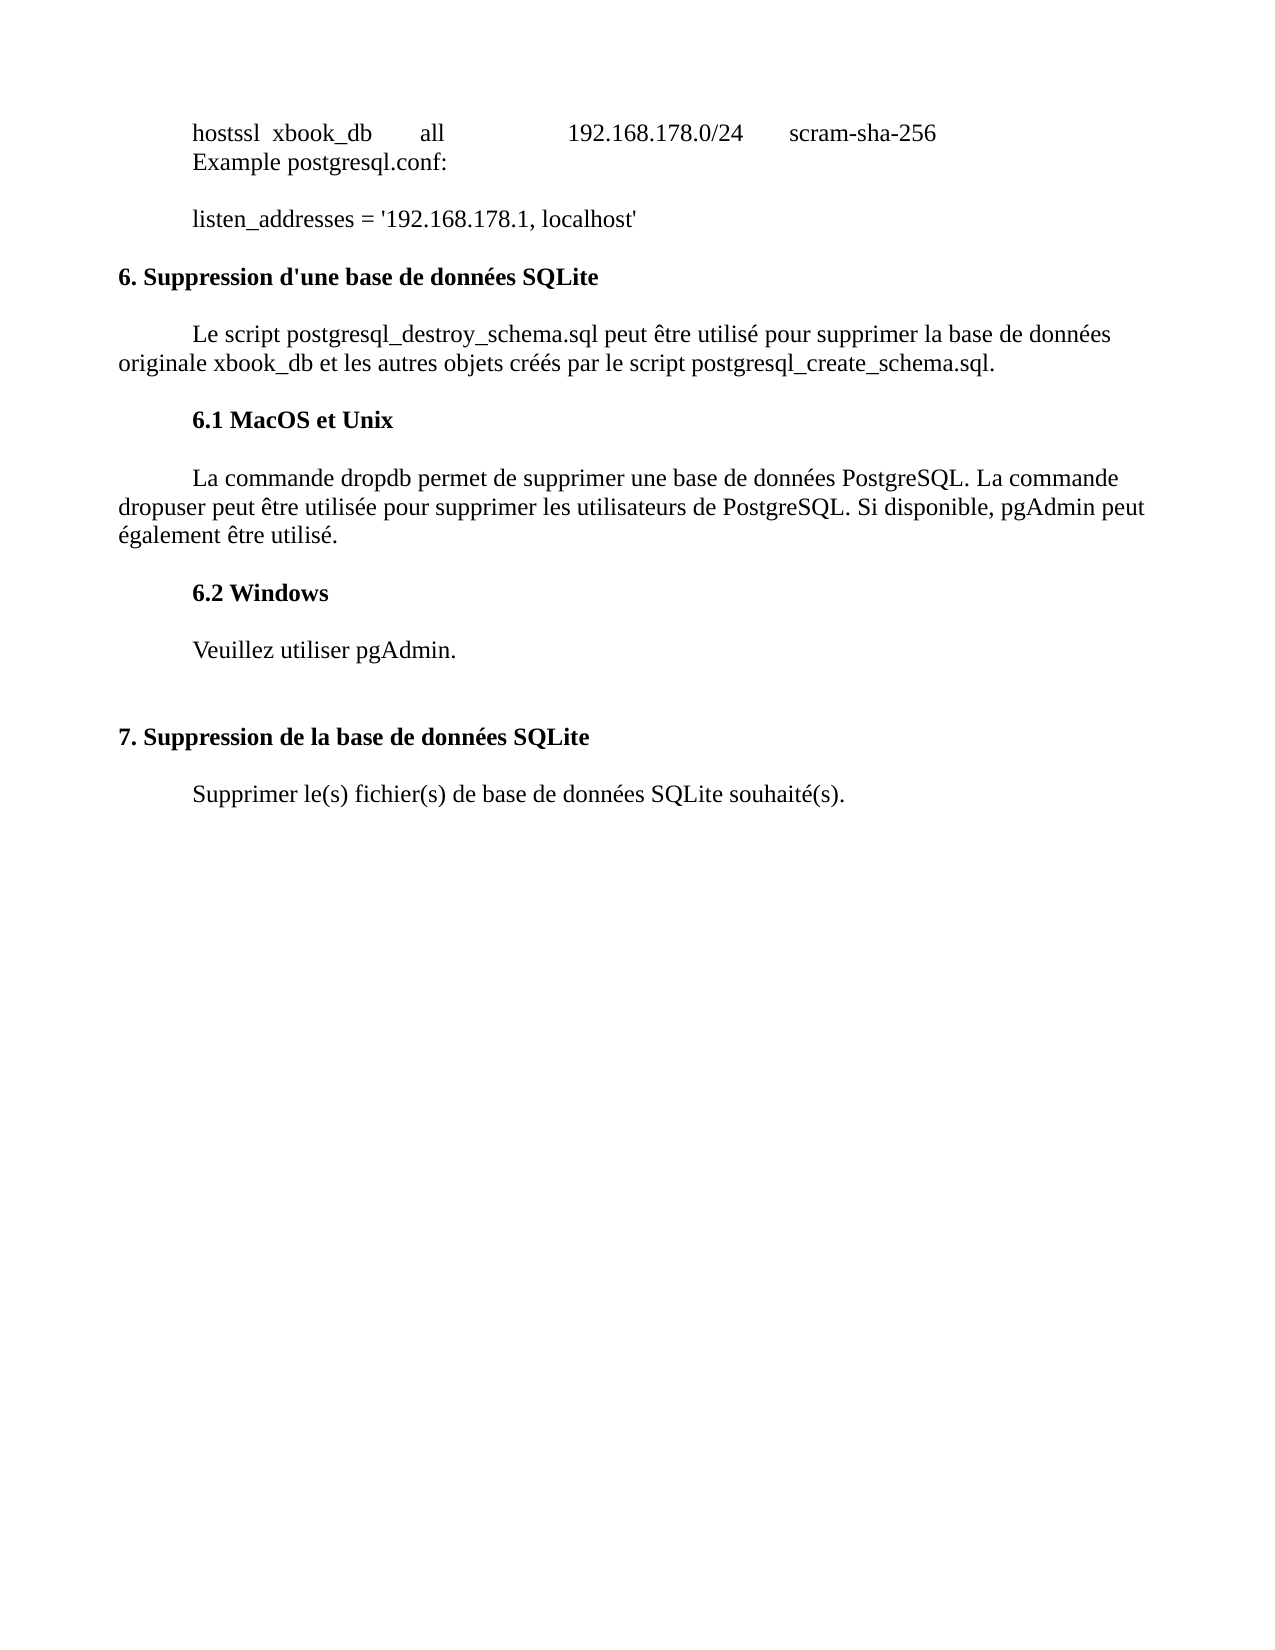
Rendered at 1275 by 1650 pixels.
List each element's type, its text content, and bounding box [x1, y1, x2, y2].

text Example postgresql.conf: [118, 147, 1157, 176]
text Veuillez utiliser pgAdmin. [118, 636, 1157, 664]
text 6. Suppression d'une base de données SQLite [118, 262, 1157, 291]
text La commande dropdb permet de supprimer une base de données PostgreSQL. La commande dropuser peut être utilisée pour supprimer les utilisateurs de PostgreSQL. Si disponible, pgAdmin peut également être utilisé. [118, 463, 1157, 549]
text Le script postgresql_destroy_schema.sql peut être utilisé pour supprimer la base de données originale xbook_db et les autres objets créés par le script postgresql_create_schema.sql. [118, 319, 1157, 377]
text hostssl xbook_db all 192.168.178.0/24 scram-sha-256 [118, 118, 1157, 147]
text listen_addresses = '192.168.178.1, localhost' [118, 204, 1157, 233]
text Supprimer le(s) fichier(s) de base de données SQLite souhaité(s). [118, 779, 1157, 808]
text 6.2 Windows [118, 578, 1157, 607]
text 7. Suppression de la base de données SQLite [118, 722, 1157, 751]
text 6.1 MacOS et Unix [118, 406, 1157, 434]
